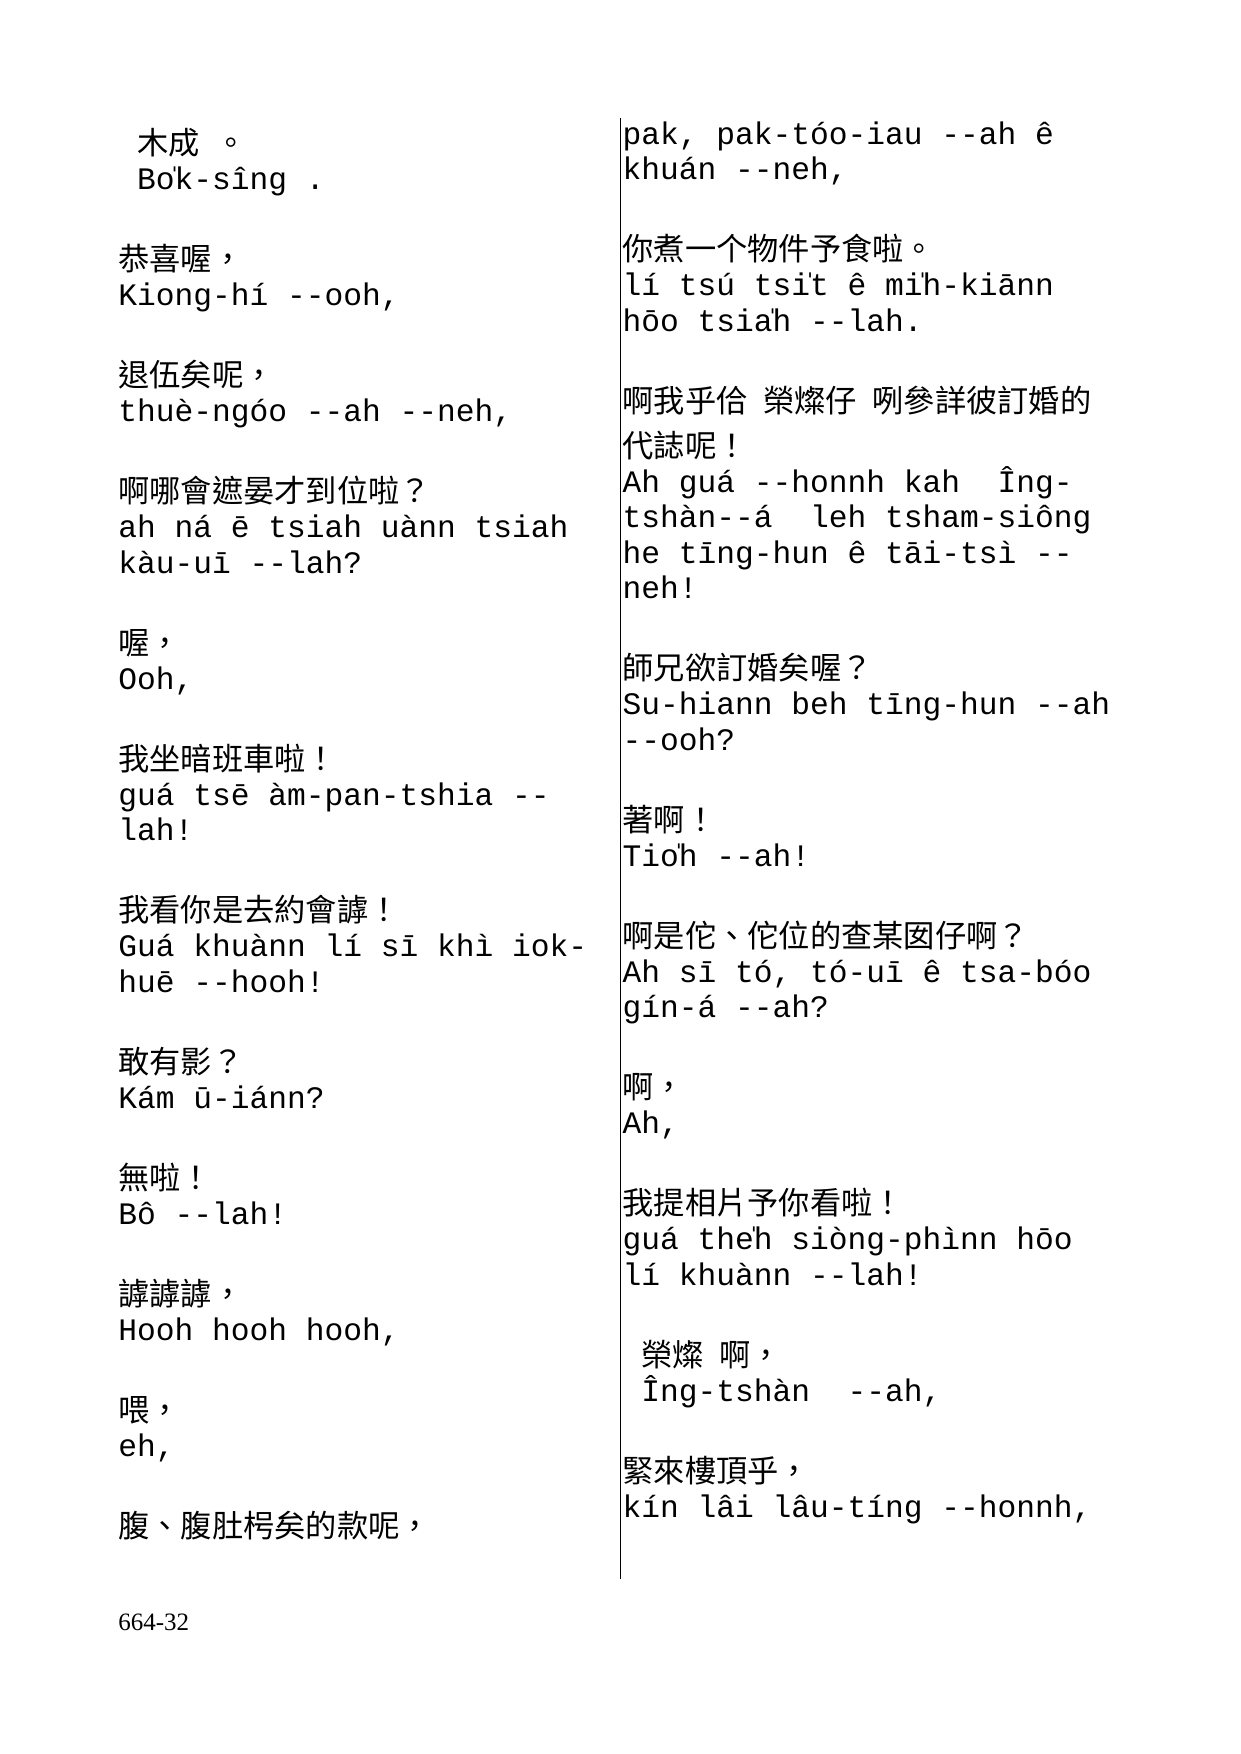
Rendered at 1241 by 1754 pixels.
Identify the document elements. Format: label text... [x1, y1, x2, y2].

text 敢有影？ [118, 1037, 618, 1082]
text Hooh hooh hooh, [118, 1314, 618, 1350]
text Guá khuànn lí sī khì iok-huē --hooh! [118, 931, 618, 1002]
text 謼謼謼， [118, 1269, 618, 1314]
text Bô --lah! [118, 1198, 618, 1234]
text pak, pak-tóo-iau --ah ê khuán --neh, [622, 118, 1122, 189]
text Kiong-hí --ooh, [118, 280, 618, 315]
text 師兄欲訂婚矣喔？ [622, 643, 1122, 688]
text Su-hiann beh tīng-hun --ah --ooh? [622, 688, 1122, 759]
text 啊哪會遮晏才到位啦？ [118, 467, 618, 512]
text thuè-ngóo --ah --neh, [118, 396, 618, 431]
text Bo̍k-sîng . [118, 164, 618, 199]
text lí tsú tsi̍t ê mi̍h-kiānn hōo tsia̍h --lah. [622, 269, 1122, 340]
text 你煮一个物件予食啦。 [622, 224, 1122, 269]
text 著啊！ [622, 795, 1122, 840]
text Kám ū-iánn? [118, 1082, 618, 1118]
text Ah sī tó, tó-uī ê tsa-bóo gín-á --ah? [622, 956, 1122, 1027]
text 腹、腹肚枵矣的款呢， [118, 1501, 618, 1546]
text ah ná ē tsiah uànn tsiah kàu-uī --lah? [118, 512, 618, 583]
text 無啦！ [118, 1153, 618, 1198]
text Ah guá --honnh kah Îng-tshàn--á leh tsham-siông he tīng-hun ê tāi-tsì --neh! [622, 466, 1122, 608]
text 榮燦 啊， [622, 1330, 1122, 1375]
text 喔， [118, 618, 618, 663]
text 啊是佗、佗位的查某囡仔啊？ [622, 911, 1122, 956]
text 木成 。 [118, 118, 618, 164]
text 啊我乎佮 榮燦仔 咧參詳彼訂婚的代誌呢！ [622, 376, 1122, 466]
text 緊來樓頂乎， [622, 1446, 1122, 1491]
text guá tsē àm-pan-tshia --lah! [118, 779, 618, 850]
text guá the̍h siòng-phìnn hōo lí khuànn --lah! [622, 1223, 1122, 1294]
text Ah, [622, 1107, 1122, 1143]
text 退伍矣呢， [118, 351, 618, 396]
text Ooh, [118, 663, 618, 699]
text Tio̍h --ah! [622, 840, 1122, 875]
text 恭喜喔， [118, 234, 618, 280]
text eh, [118, 1430, 618, 1466]
text 喂， [118, 1385, 618, 1430]
text 我提相片予你看啦！ [622, 1178, 1122, 1223]
text kín lâi lâu-tíng --honnh, [622, 1491, 1122, 1527]
text Îng-tshàn --ah, [622, 1375, 1122, 1411]
text 我看你是去約會謼！ [118, 886, 618, 931]
text 啊， [622, 1062, 1122, 1107]
text 我坐暗班車啦！ [118, 734, 618, 779]
